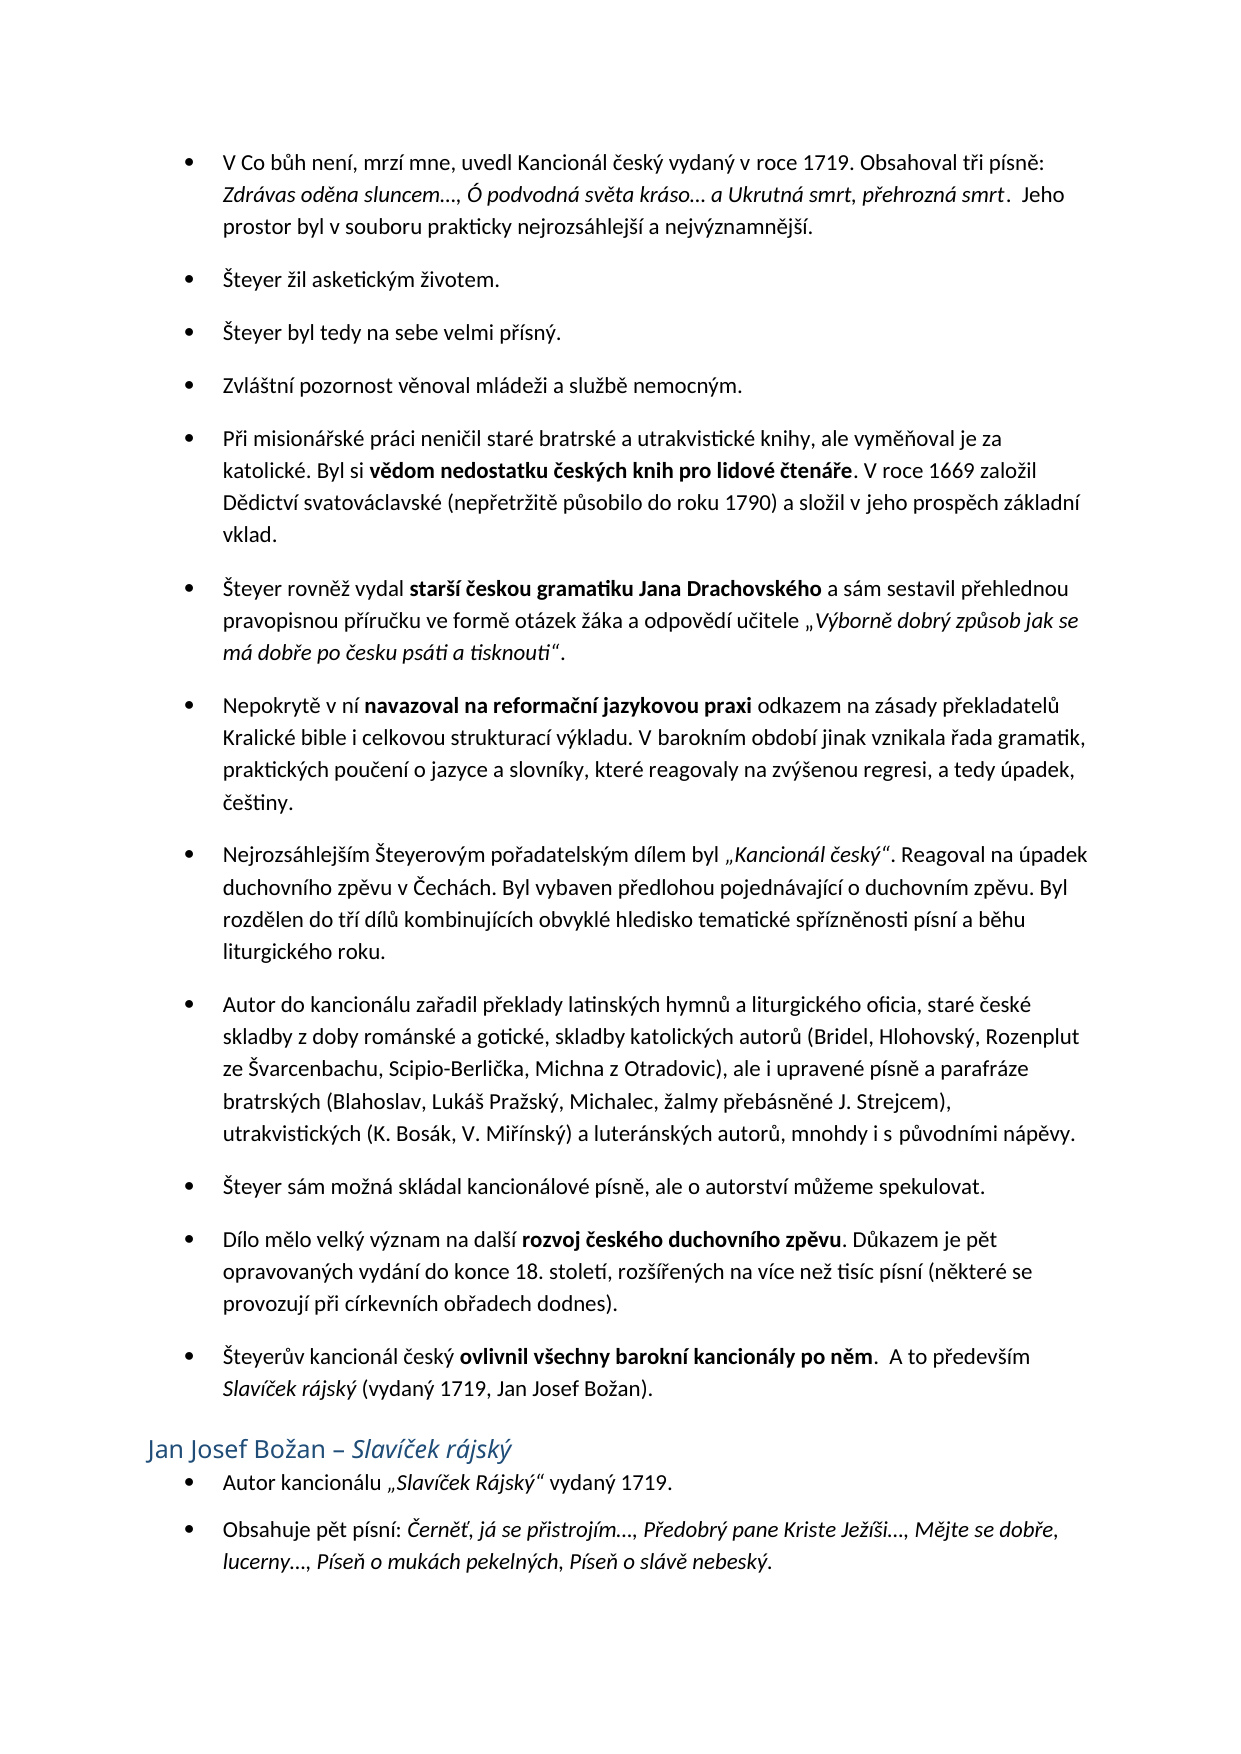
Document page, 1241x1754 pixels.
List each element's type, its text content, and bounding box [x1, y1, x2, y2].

list Při misionářské práci neničil staré bratrské a utrakvistické knihy, ale vyměňoval je za katolické. Byl si vědom nedostatku českých knih pro lidové čtenáře. V roce 1669 založil Dědictví svatováclavské (nepřetržitě působilo do roku 1790) a složil v jeho prospěch základní vklad. [185, 424, 1093, 549]
list V Co bůh není, mrzí mne, uvedl Kancionál český vydaný v roce 1719. Obsahoval tři písně: Zdrávas oděna sluncem…, Ó podvodná světa kráso… a Ukrutná smrt, přehrozná smrt. Jeho prostor byl v souboru prakticky nejrozsáhlejší a nejvýznamnější. [185, 148, 1093, 240]
list Šteyer žil asketickým životem. [185, 265, 1093, 293]
list Nepokrytě v ní navazoval na reformační jazykovou praxi odkazem na zásady překladatelů Kralické bible i celkovou strukturací výkladu. V barokním období jinak vznikala řada gramatik, praktických poučení o jazyce a slovníky, které reagovaly na zvýšenou regresi, a tedy úpadek, češtiny. [185, 691, 1093, 816]
list Dílo mělo velký význam na další rozvoj českého duchovního zpěvu. Důkazem je pět opravovaných vydání do konce 18. století, rozšířených na více než tisíc písní (některé se provozují při církevních obřadech dodnes). [185, 1225, 1093, 1317]
subtitle Jan Josef Božan – Slavíček rájský [148, 1432, 1093, 1466]
list Obsahuje pět písní: Černěť, já se přistrojím…, Předobrý pane Kriste Ježíši…, Mějte se dobře, lucerny…, Píseň o mukách pekelných, Píseň o slávě nebeský. [185, 1515, 1093, 1575]
list Zvláštní pozornost věnoval mládeži a službě nemocným. [185, 371, 1093, 399]
list Autor do kancionálu zařadil překlady latinských hymnů a liturgického oficia, staré české skladby z doby románské a gotické, skladby katolických autorů (Bridel, Hlohovský, Rozenplut ze Švarcenbachu, Scipio-Berlička, Michna z Otradovic), ale i upravené písně a parafráze bratrských (Blahoslav, Lukáš Pražský, Michalec, žalmy přebásněné J. Strejcem), utrakvistických (K. Bosák, V. Miřínský) a luteránských autorů, mnohdy i s původními nápěvy. [185, 990, 1093, 1147]
list Autor kancionálu „Slavíček Rájský“ vydaný 1719. [185, 1468, 1093, 1496]
list Šteyer byl tedy na sebe velmi přísný. [185, 318, 1093, 346]
list Šteyer sám možná skládal kancionálové písně, ale o autorství můžeme spekulovat. [185, 1172, 1093, 1200]
list Šteyer rovněž vydal starší českou gramatiku Jana Drachovského a sám sestavil přehlednou pravopisnou příručku ve formě otázek žáka a odpovědí učitele „Výborně dobrý způsob jak se má dobře po česku psáti a tisknouti“. [185, 574, 1093, 666]
list Nejrozsáhlejším Šteyerovým pořadatelským dílem byl „Kancionál český“. Reagoval na úpadek duchovního zpěvu v Čechách. Byl vybaven předlohou pojednávající o duchovním zpěvu. Byl rozdělen do tří dílů kombinujících obvyklé hledisko tematické spřízněnosti písní a běhu liturgického roku. [185, 841, 1093, 965]
list Šteyerův kancionál český ovlivnil všechny barokní kancionály po něm. A to především Slavíček rájský (vydaný 1719, Jan Josef Božan). [185, 1342, 1093, 1403]
